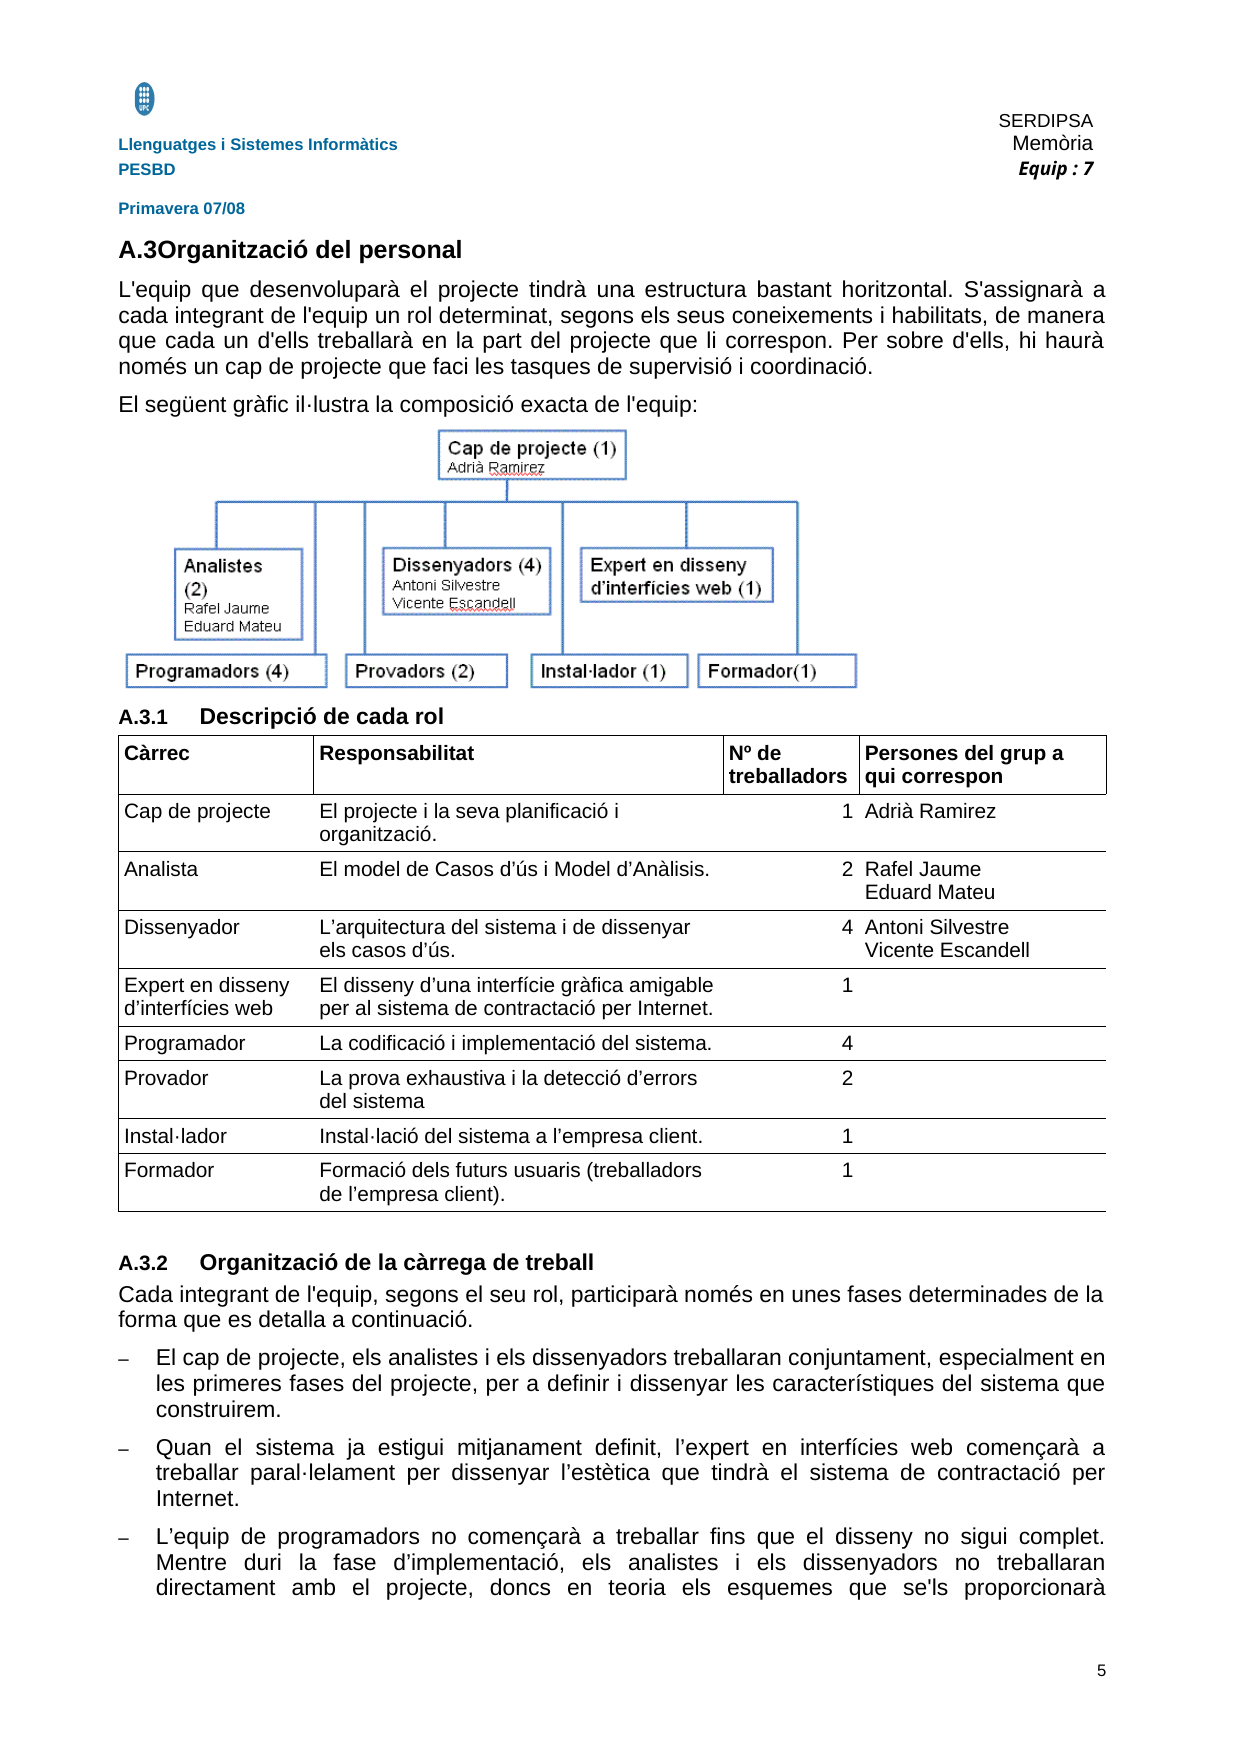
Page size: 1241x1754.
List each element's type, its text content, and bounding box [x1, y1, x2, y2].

text Cada integrant de l'equip, segons el seu rol, participarà només en unes fases determinades de la forma que es detalla a continuació. [118, 1281, 1106, 1332]
subtitle Organització del personal [118, 236, 1106, 264]
table_cell El disseny d’una interfície gràfica amigable per al sistema de contractació per Internet. [313, 969, 723, 1026]
table_cell Dissenyador [119, 911, 313, 967]
table_cell 4 [723, 1027, 859, 1060]
table_cell [859, 1154, 1106, 1211]
picture [118, 420, 873, 704]
table_cell 2 [723, 1061, 859, 1118]
table_cell [859, 1119, 1106, 1153]
table_cell Formador [119, 1154, 313, 1211]
table_cell La prova exhaustiva i la detecció d’errors del sistema [313, 1061, 723, 1118]
table_cell La codificació i implementació del sistema. [313, 1027, 723, 1060]
table_cell [859, 1061, 1106, 1118]
list Quan el sistema ja estigui mitjanament definit, l’expert en interfícies web començarà a treballar paral·lelament per dissenyar l’estètica que tindrà el sistema de contractació per Internet. [118, 1434, 1106, 1511]
table_cell Adrià Ramirez [859, 795, 1106, 851]
table_cell Expert en disseny d’interfícies web [119, 969, 313, 1026]
table_cell Cap de projecte [119, 795, 313, 851]
table_cell Provador [119, 1061, 313, 1118]
table_cell El projecte i la seva planificació i organització. [313, 795, 723, 851]
table_cell 1 [723, 1154, 859, 1211]
table_cell Programador [119, 1027, 313, 1060]
list El cap de projecte, els analistes i els dissenyadors treballaran conjuntament, especialment en les primeres fases del projecte, per a definir i dissenyar les característiques del sistema que construirem. [118, 1345, 1106, 1422]
table_cell Rafel Jaume Eduard Mateu [859, 852, 1106, 909]
table_cell Analista [119, 852, 313, 909]
table_cell [859, 1027, 1106, 1060]
table_header Càrrec [119, 736, 313, 793]
table_cell L’arquitectura del sistema i de dissenyar els casos d’ús. [313, 911, 723, 967]
table_cell Instal·lador [119, 1119, 313, 1153]
table_cell [859, 969, 1106, 1026]
table_cell Formació dels futurs usuaris (treballadors de l’empresa client). [313, 1154, 723, 1211]
table_cell El model de Casos d’ús i Model d’Anàlisis. [313, 852, 723, 909]
table_cell 1 [723, 1119, 859, 1153]
table_header Responsabilitat [314, 736, 723, 793]
list L’equip de programadors no començarà a treballar fins que el disseny no sigui complet. Mentre duri la fase d’implementació, els analistes i els dissenyadors no treballaran directament amb el projecte, doncs en teoria els esquemes que se'ls proporcionarà [118, 1524, 1106, 1601]
table_header Nº de treballadors [724, 736, 859, 793]
table_cell 4 [723, 911, 859, 967]
table_header Persones del grup a qui correspon [860, 736, 1106, 793]
table_cell Antoni Silvestre Vicente Escandell [859, 911, 1106, 967]
table_cell Instal·lació del sistema a l’empresa client. [313, 1119, 723, 1153]
table_cell 2 [723, 852, 859, 909]
table_cell 1 [723, 795, 859, 851]
table_cell 1 [723, 969, 859, 1026]
subtitle Descripció de cada rol [118, 430, 1106, 729]
text L'equip que desenvoluparà el projecte tindrà una estructura bastant horitzontal. S'assignarà a cada integrant de l'equip un rol determinat, segons els seus coneixements i habilitats, de manera que cada un d'ells treballarà en la part del projecte que li correspon. Per sobre d'ells, hi haurà només un cap de projecte que faci les tasques de supervisió i coordinació. [118, 277, 1106, 379]
text El següent gràfic il·lustra la composició exacta de l'equip: [118, 392, 1106, 417]
subtitle Organització de la càrrega de treball [118, 1249, 1106, 1275]
